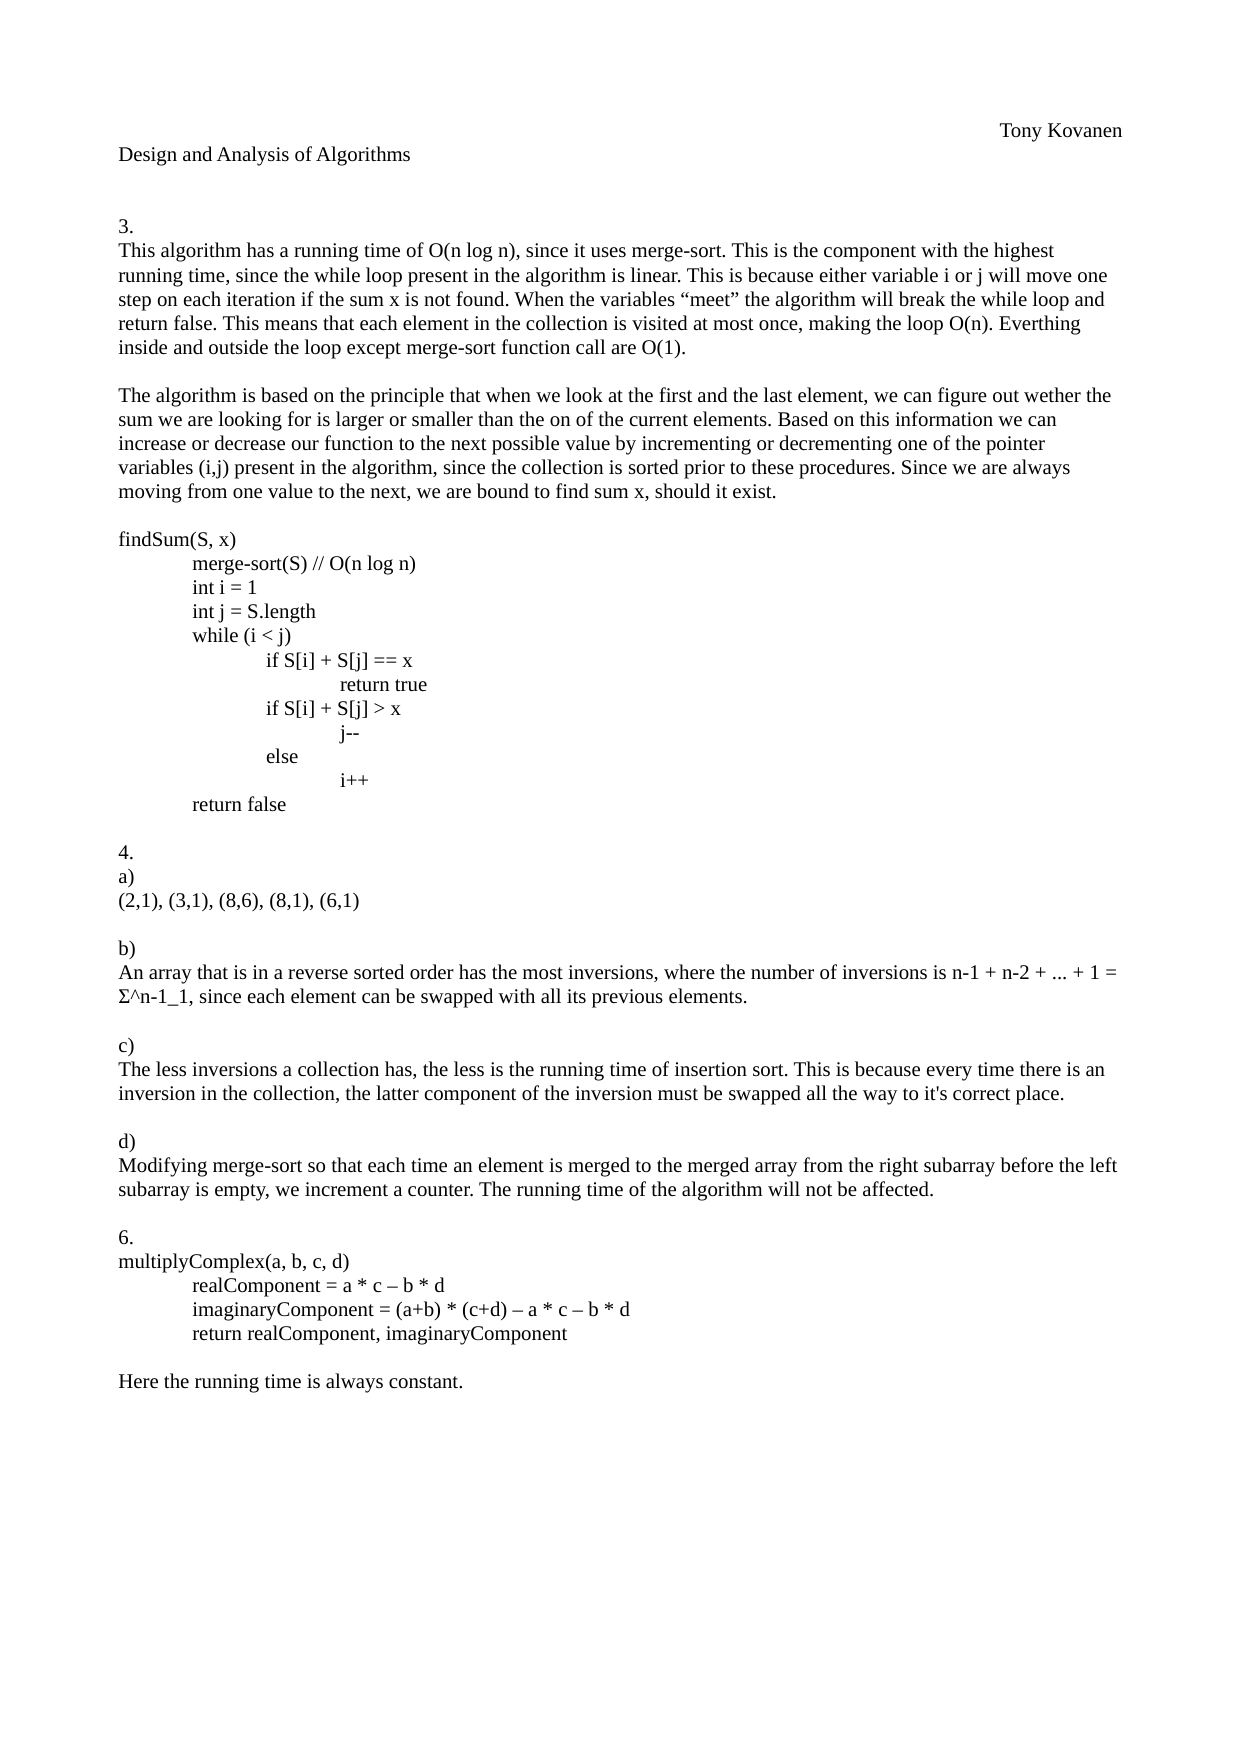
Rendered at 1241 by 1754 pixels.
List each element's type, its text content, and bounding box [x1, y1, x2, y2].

text Tony Kovanen [118, 118, 1122, 142]
text 6. [118, 1225, 1122, 1249]
text i++ [118, 768, 1122, 792]
text realComponent = a * c – b * d [118, 1273, 1122, 1297]
text return false [118, 792, 1122, 816]
text This algorithm has a running time of O(n log n), since it uses merge-sort. This is the component with the highest running time, since the while loop present in the algorithm is linear. This is because either variable i or j will move one step on each iteration if the sum x is not found. When the variables “meet” the algorithm will break the while loop and return false. This means that each element in the collection is visited at most once, making the loop O(n). Everthing inside and outside the loop except merge-sort function call are O(1). [118, 238, 1122, 359]
text int j = S.length [118, 599, 1122, 623]
text else [118, 744, 1122, 768]
text The algorithm is based on the principle that when we look at the first and the last element, we can figure out wether the sum we are looking for is larger or smaller than the on of the current elements. Based on this information we can increase or decrease our function to the next possible value by incrementing or decrementing one of the pointer variables (i,j) present in the algorithm, since the collection is sorted prior to these procedures. Since we are always moving from one value to the next, we are bound to find sum x, should it exist. [118, 383, 1122, 503]
text b) [118, 936, 1122, 960]
text An array that is in a reverse sorted order has the most inversions, where the number of inversions is n-1 + n-2 + ... + 1 = Σ^n-1_1, since each element can be swapped with all its previous elements. [118, 960, 1122, 1008]
text return realComponent, imaginaryComponent [118, 1321, 1122, 1345]
text a) [118, 864, 1122, 888]
text j-- [118, 720, 1122, 744]
text 4. [118, 840, 1122, 864]
text while (i < j) [118, 623, 1122, 647]
text int i = 1 [118, 575, 1122, 599]
text d) [118, 1129, 1122, 1153]
text (2,1), (3,1), (8,6), (8,1), (6,1) [118, 888, 1122, 912]
text c) [118, 1032, 1122, 1057]
text findSum(S, x) [118, 527, 1122, 551]
text imaginaryComponent = (a+b) * (c+d) – a * c – b * d [118, 1297, 1122, 1321]
text if S[i] + S[j] > x [118, 696, 1122, 720]
text merge-sort(S) // O(n log n) [118, 551, 1122, 575]
text multiplyComplex(a, b, c, d) [118, 1249, 1122, 1273]
text The less inversions a collection has, the less is the running time of insertion sort. This is because every time there is an inversion in the collection, the latter component of the inversion must be swapped all the way to it's correct place. [118, 1057, 1122, 1105]
text Here the running time is always constant. [118, 1369, 1122, 1393]
text return true [118, 672, 1122, 696]
text Modifying merge-sort so that each time an element is merged to the merged array from the right subarray before the left subarray is empty, we increment a counter. The running time of the algorithm will not be affected. [118, 1153, 1122, 1201]
text 3. [118, 214, 1122, 238]
text if S[i] + S[j] == x [118, 647, 1122, 672]
text Design and Analysis of Algorithms [118, 142, 1122, 166]
